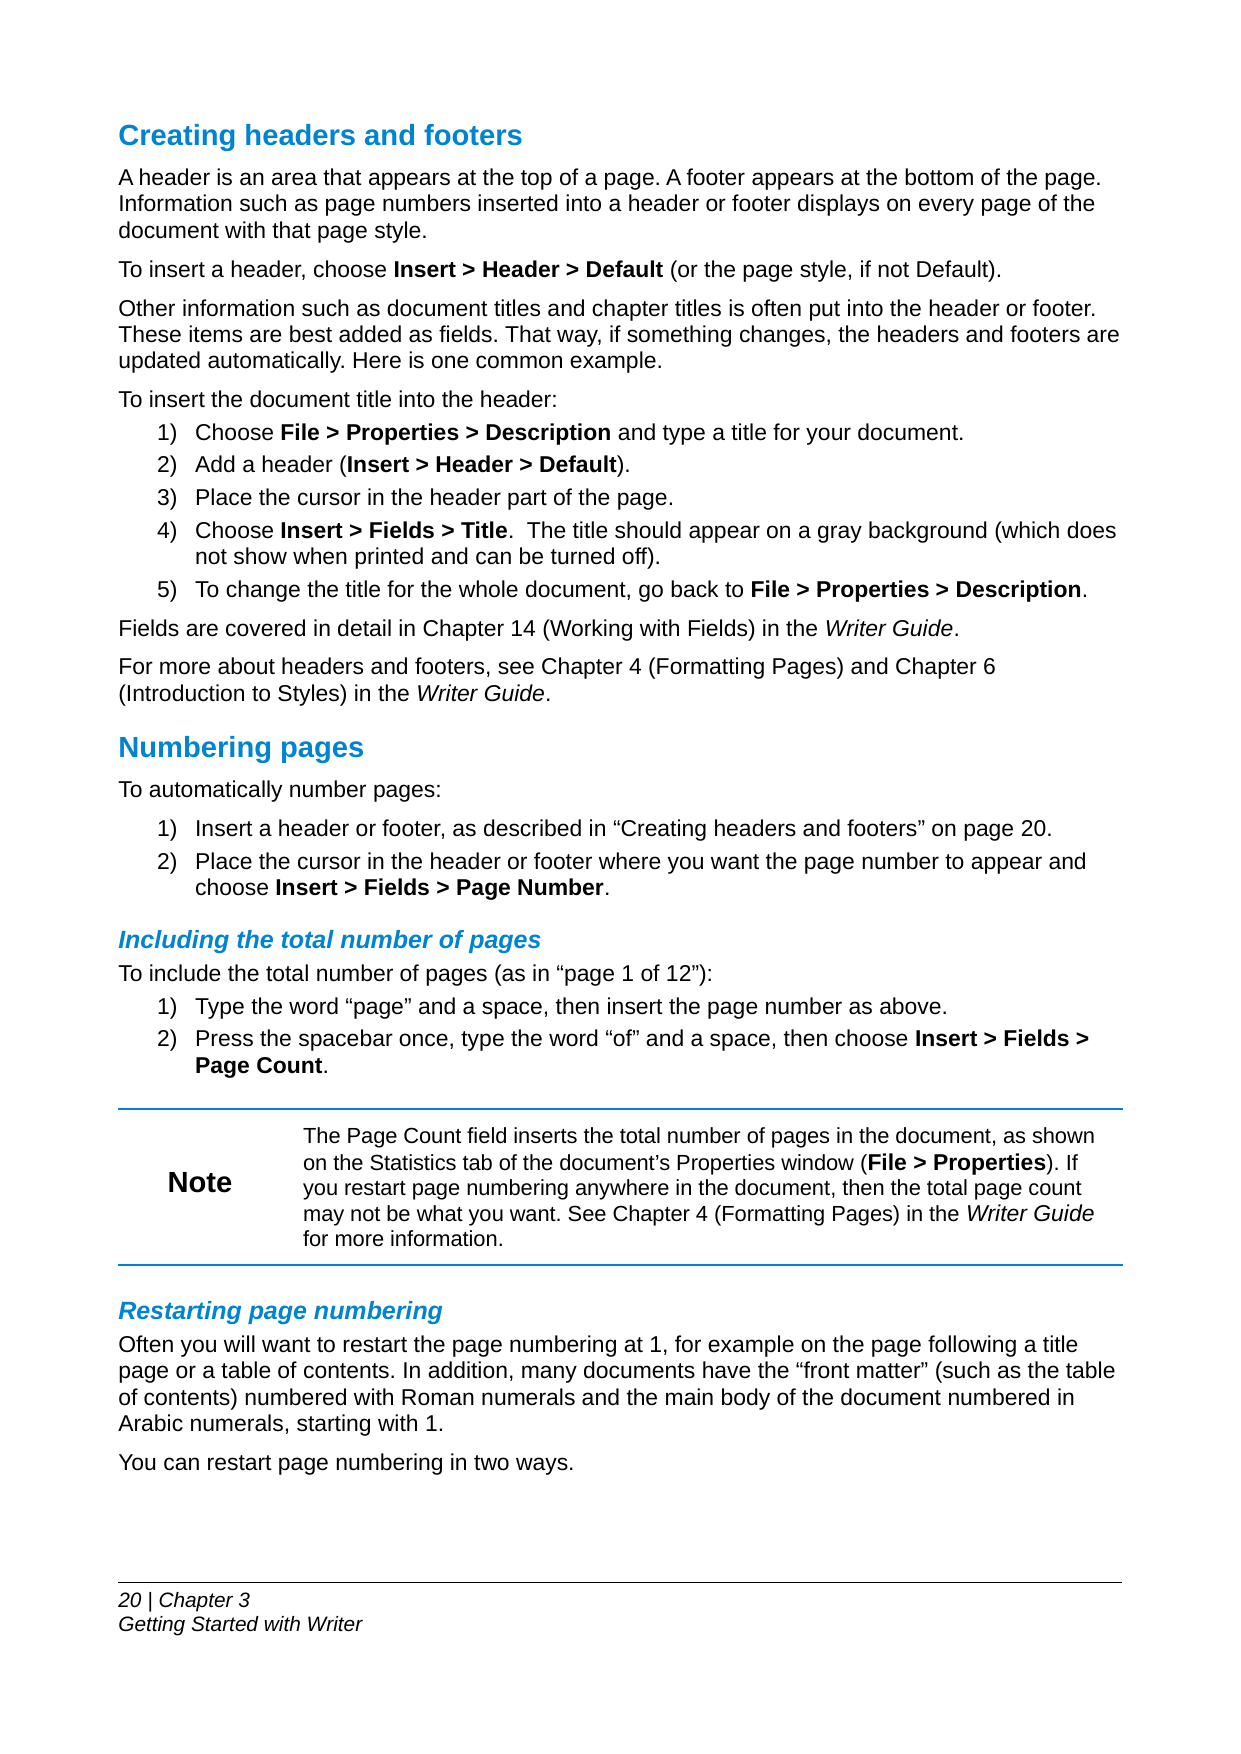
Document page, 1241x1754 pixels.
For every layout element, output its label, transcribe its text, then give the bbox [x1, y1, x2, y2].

list To include the total number of pages (as in “page 1 of 12”): [118, 960, 1122, 986]
subtitle Numbering pages [118, 730, 1122, 764]
list Add a header (Insert > Header > Default). [177, 451, 1122, 478]
list To insert the document title into the header: [118, 386, 1122, 412]
text Other information such as document titles and chapter titles is often put into the header or footer. These items are best added as fields. That way, if something changes, the headers and footers are updated automatically. Here is one common example. [118, 294, 1122, 373]
list Choose File > Properties > Description and type a title for your document. [177, 419, 1122, 445]
list Press the spacebar once, type the word “of” and a space, then choose Insert > Fields > Page Count. [177, 1025, 1122, 1078]
text Fields are covered in detail in Chapter 14 (Working with Fields) in the Writer Guide. [118, 614, 1122, 641]
subtitle Including the total number of pages [118, 925, 1122, 953]
subtitle Creating headers and footers [118, 118, 1122, 152]
text For more about headers and footers, see Chapter 4 (Formatting Pages) and Chapter 6 (Introduction to Styles) in the Writer Guide. [118, 653, 1122, 706]
subtitle Restarting page numbering [118, 1296, 1122, 1325]
list Insert a header or footer, as described in “Creating headers and footers” on page . [177, 815, 1122, 841]
table_header The Page Count field inserts the total number of pages in the document, as shown on the Statistics tab of the document’s Properties window (File > Properties). If you restart page numbering anywhere in the document, then the total page count may not be what you want. See Chapter 4 (Formatting Pages) in the Writer Guide for more information. [281, 1110, 1122, 1264]
text You can restart page numbering in two ways. [118, 1449, 1122, 1475]
text To automatically number pages: [118, 776, 1122, 803]
list Choose Insert > Fields > Title. The title should appear on a gray background (which does not show when printed and can be turned off). [177, 517, 1122, 569]
text Often you will want to restart the page numbering at 1, for example on the page following a title page or a table of contents. In addition, many documents have the “front matter” (such as the table of contents) numbered with Roman numerals and the main body of the document numbered in Arabic numerals, starting with 1. [118, 1331, 1122, 1437]
text A header is an area that appears at the top of a page. A footer appears at the bottom of the page. Information such as page numbers inserted into a header or footer displays on every page of the document with that page style. [118, 164, 1122, 243]
list To change the title for the whole document, go back to File > Properties > Description. [177, 576, 1122, 602]
text To insert a header, choose Insert > Header > Default (or the page style, if not Default). [118, 256, 1122, 282]
list Place the cursor in the header or footer where you want the page number to appear and choose Insert > Fields > Page Number. [177, 848, 1122, 900]
list Place the cursor in the header part of the page. [177, 484, 1122, 510]
table_header Note [118, 1110, 281, 1264]
list Type the word “page” and a space, then insert the page number as above. [177, 993, 1122, 1019]
